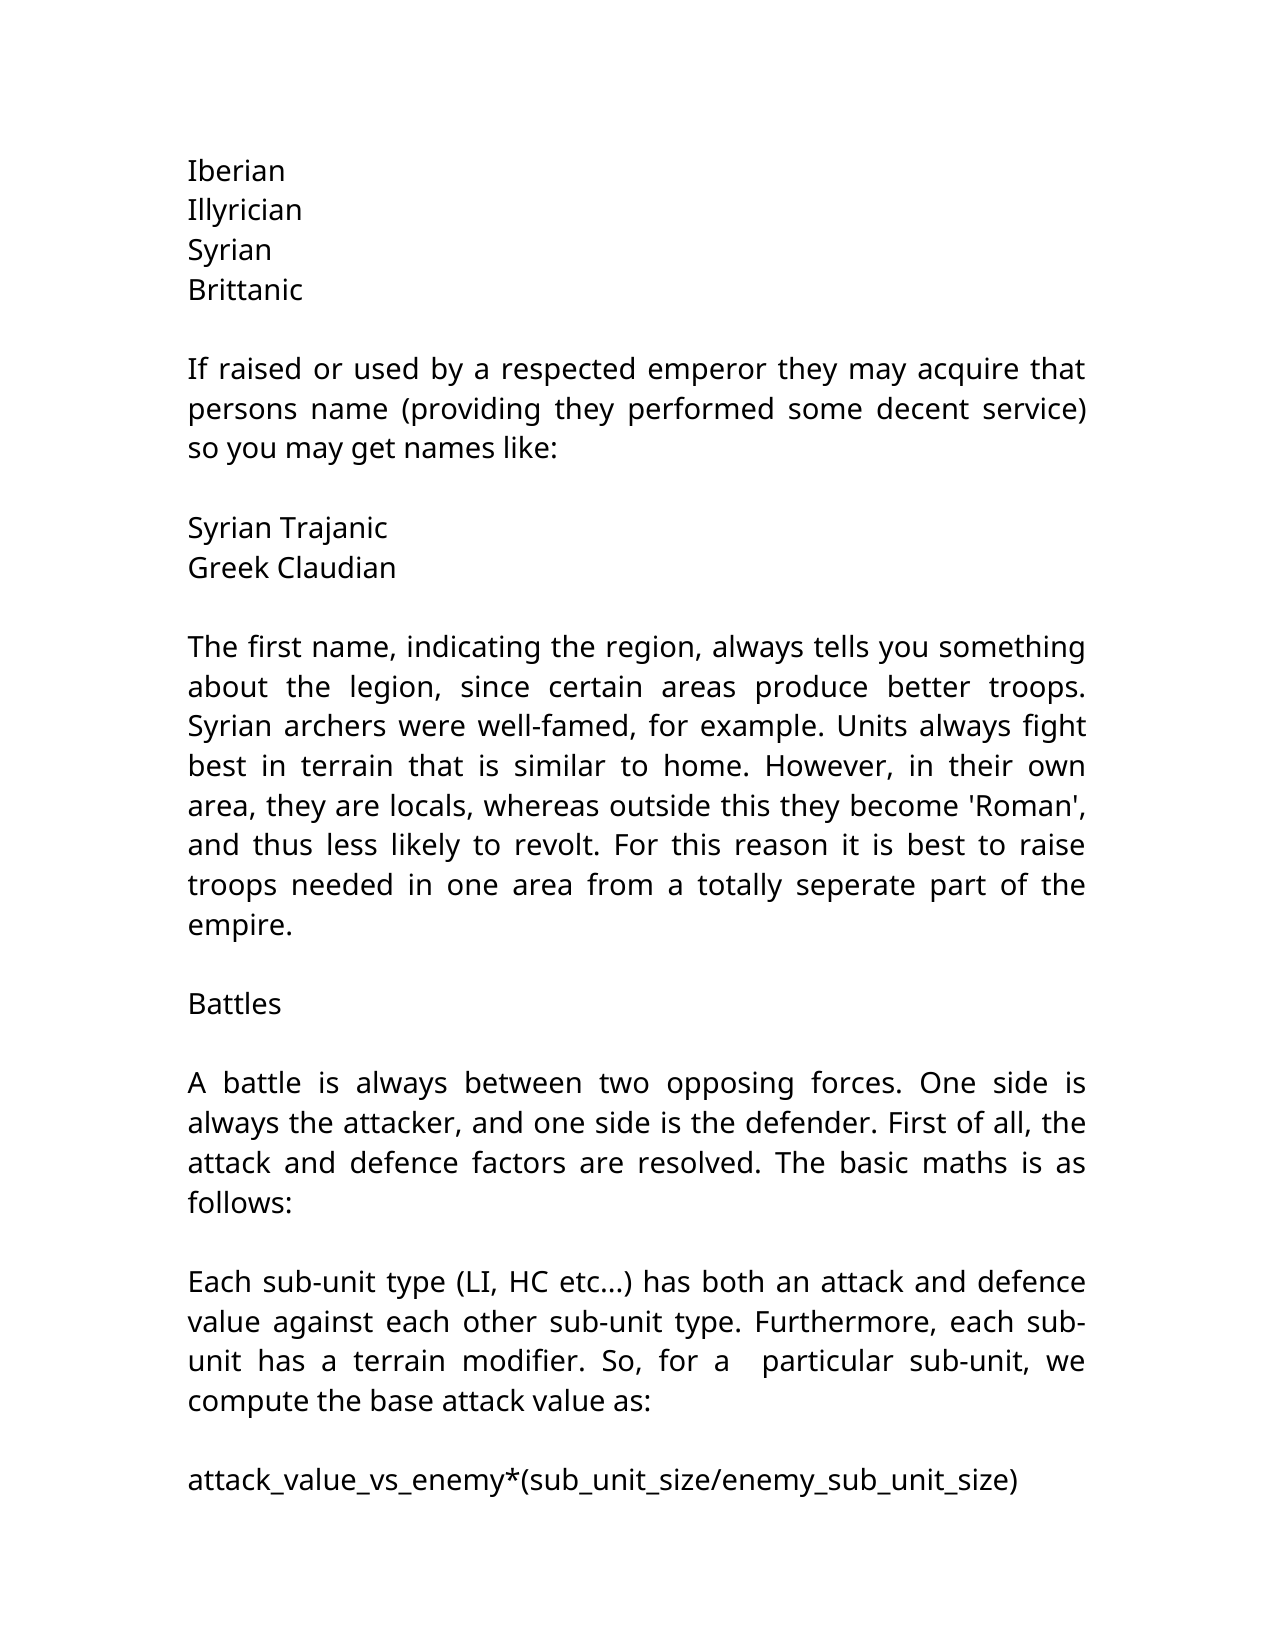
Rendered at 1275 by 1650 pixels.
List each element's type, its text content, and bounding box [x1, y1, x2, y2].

text attack_value_vs_enemy*(sub_unit_size/enemy_sub_unit_size) [1018, 1460, 1087, 1499]
text Greek Claudian [397, 547, 1087, 587]
text Battles [187, 983, 1087, 1023]
text If raised or used by a respected emperor they may acquire that persons name (providing they performed some decent service) so you may get names like: [558, 428, 1087, 467]
text Syrian Trajanic [388, 507, 1087, 547]
text Each sub-unit type (LI, HC etc...) has both an attack and defence value against each other sub-unit type. Furthermore, each sub-unit has a terrain modifier. So, for a particular sub-unit, we compute the base attack value as: [652, 1380, 1087, 1420]
text A battle is always between two opposing forces. One side is always the attacker, and one side is the defender. First of all, the attack and defence factors are resolved. The basic maths is as follows: [293, 1182, 1087, 1222]
text The first name, indicating the region, always tells you something about the legion, since certain areas produce better troops. Syrian archers were well-famed, for example. Units always fight best in terrain that is similar to home. However, in their own area, they are locals, whereas outside this they become 'Roman', and thus less likely to revolt. For this reason it is best to raise troops needed in one area from a totally seperate part of the empire. [293, 904, 1087, 944]
text Brittanic [303, 269, 1087, 309]
text Iberian [286, 150, 1087, 190]
text Syrian [272, 229, 1087, 269]
text Illyrician [303, 190, 1087, 229]
